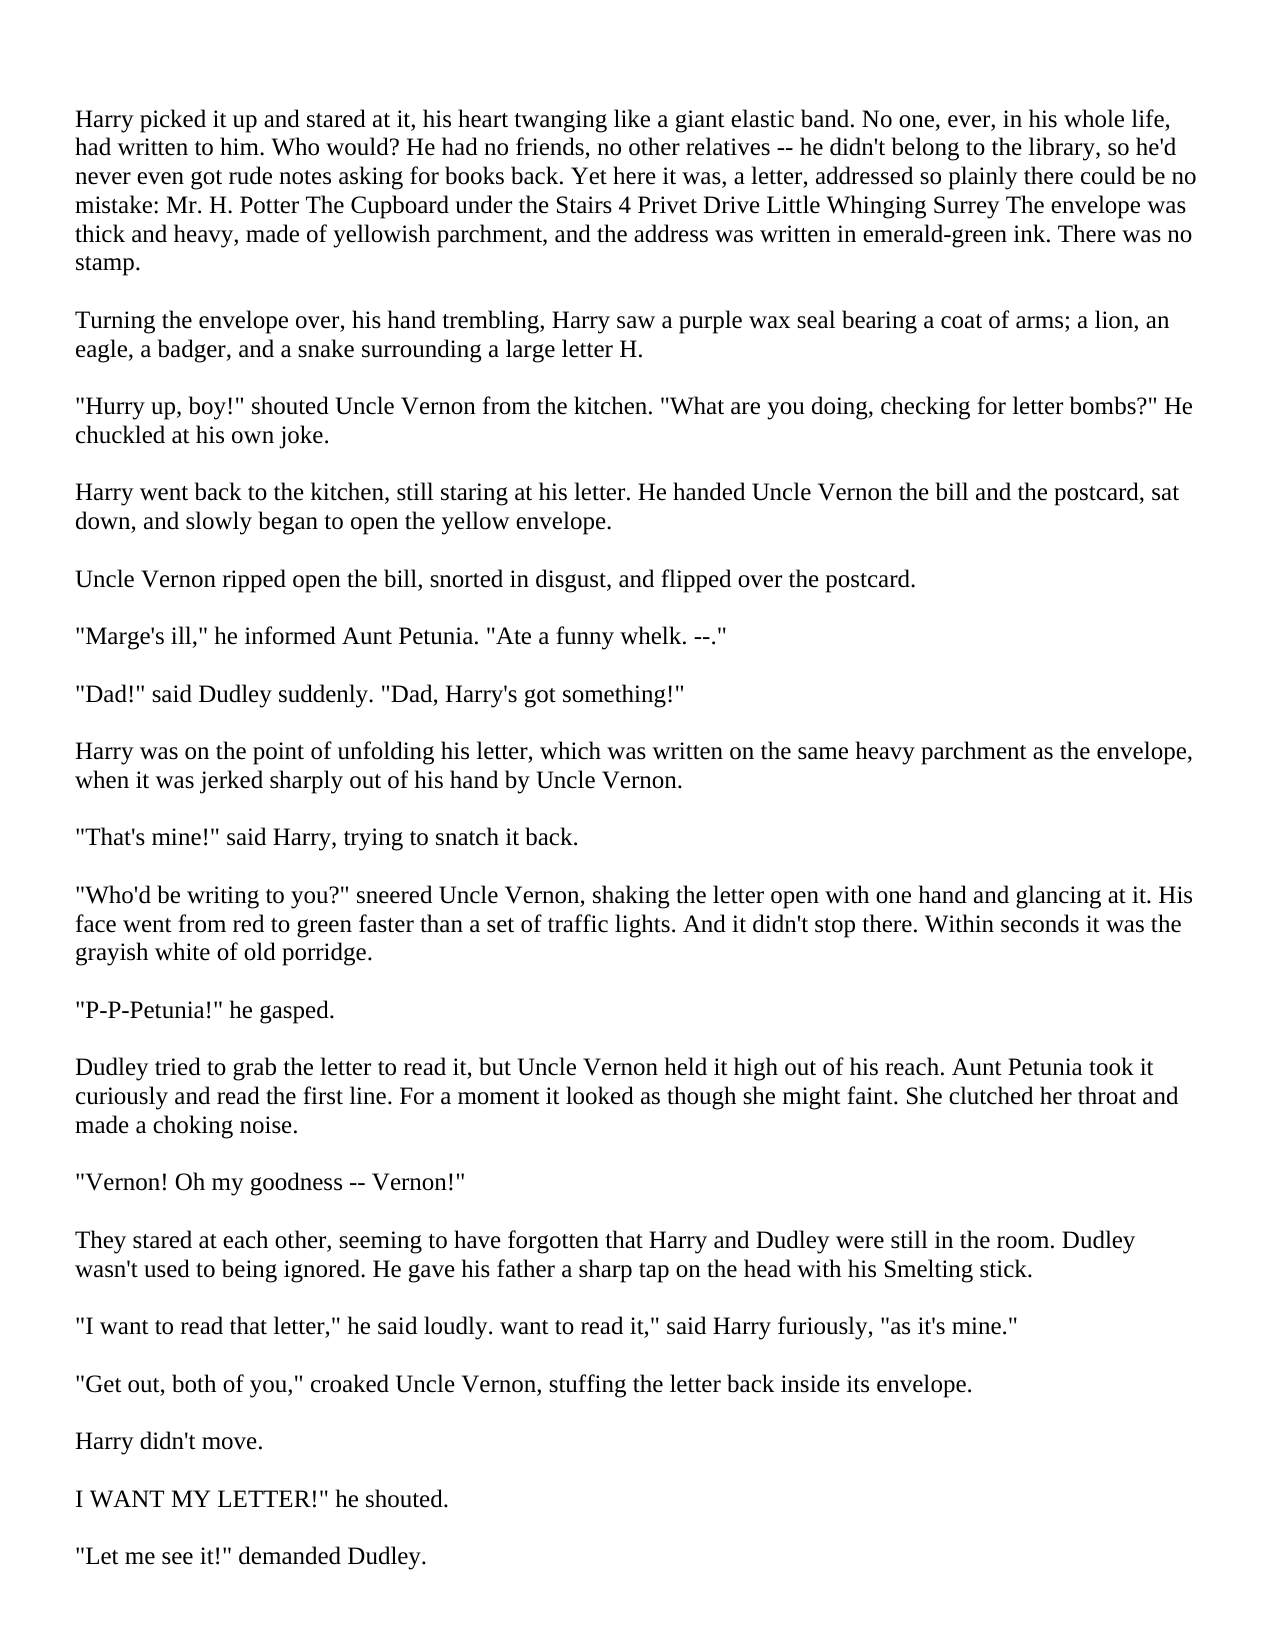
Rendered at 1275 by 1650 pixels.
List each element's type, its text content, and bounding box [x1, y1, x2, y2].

text "Vernon! Oh my goodness -- Vernon!" [75, 1167, 1200, 1196]
text Harry was on the point of unfolding his letter, which was written on the same heavy parchment as the envelope, when it was jerked sharply out of his hand by Uncle Vernon. [75, 736, 1200, 794]
text Dudley tried to grab the letter to read it, but Uncle Vernon held it high out of his reach. Aunt Petunia took it curiously and read the first line. For a moment it looked as though she might faint. She clutched her throat and made a choking noise. [75, 1052, 1200, 1139]
text "Dad!" said Dudley suddenly. "Dad, Harry's got something!" [75, 679, 1200, 707]
text "P-P-Petunia!" he gasped. [75, 995, 1200, 1024]
text Uncle Vernon ripped open the bill, snorted in disgust, and flipped over the postcard. [75, 564, 1200, 592]
text "Hurry up, boy!" shouted Uncle Vernon from the kitchen. "What are you doing, checking for letter bombs?" He chuckled at his own joke. [75, 391, 1200, 449]
text Harry didn't move. [75, 1426, 1200, 1455]
text They stared at each other, seeming to have forgotten that Harry and Dudley were still in the room. Dudley wasn't used to being ignored. He gave his father a sharp tap on the head with his Smelting stick. [75, 1225, 1200, 1282]
text "Let me see it!" demanded Dudley. [75, 1541, 1200, 1570]
text "That's mine!" said Harry, trying to snatch it back. [75, 822, 1200, 851]
text Turning the envelope over, his hand trembling, Harry saw a purple wax seal bearing a coat of arms; a lion, an eagle, a badger, and a snake surrounding a large letter H. [75, 305, 1200, 362]
text I WANT MY LETTER!" he shouted. [75, 1484, 1200, 1512]
text Harry went back to the kitchen, still staring at his letter. He handed Uncle Vernon the bill and the postcard, sat down, and slowly began to open the yellow envelope. [75, 477, 1200, 535]
text "I want to read that letter," he said loudly. want to read it," said Harry furiously, "as it's mine." [75, 1311, 1200, 1340]
text Harry picked it up and stared at it, his heart twanging like a giant elastic band. No one, ever, in his whole life, had written to him. Who would? He had no friends, no other relatives -- he didn't belong to the library, so he'd never even got rude notes asking for books back. Yet here it was, a letter, addressed so plainly there could be no mistake: Mr. H. Potter The Cupboard under the Stairs 4 Privet Drive Little Whinging Surrey The envelope was thick and heavy, made of yellowish parchment, and the address was written in emerald-green ink. There was no stamp. [75, 104, 1200, 276]
text "Get out, both of you," croaked Uncle Vernon, stuffing the letter back inside its envelope. [75, 1369, 1200, 1397]
text "Who'd be writing to you?" sneered Uncle Vernon, shaking the letter open with one hand and glancing at it. His face went from red to green faster than a set of traffic lights. And it didn't stop there. Within seconds it was the grayish white of old porridge. [75, 880, 1200, 966]
text "Marge's ill," he informed Aunt Petunia. "Ate a funny whelk. --." [75, 621, 1200, 650]
